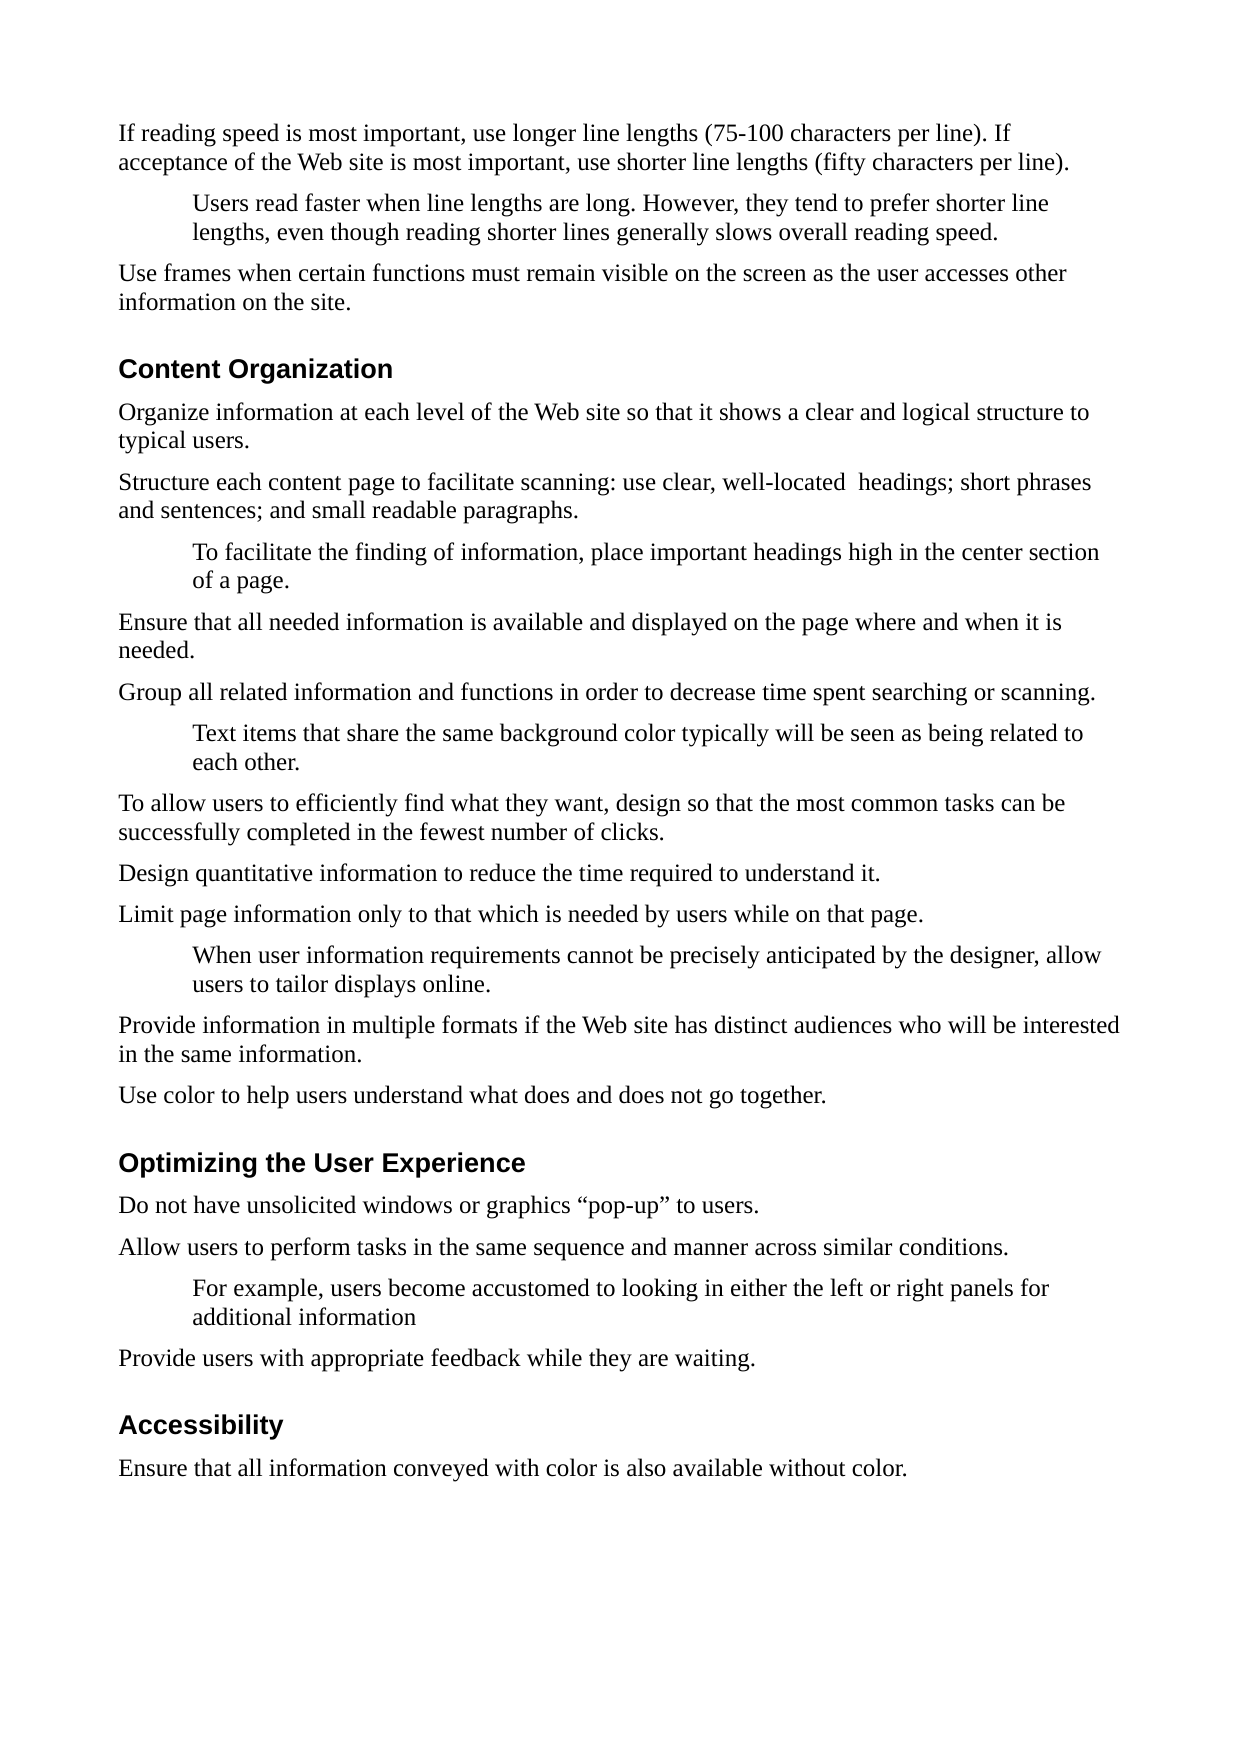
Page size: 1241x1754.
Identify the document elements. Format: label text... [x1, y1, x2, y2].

text Organize information at each level of the Web site so that it shows a clear and logical structure to typical users. [118, 397, 1122, 454]
text Group all related information and functions in order to decrease time spent searching or scanning. [118, 677, 1122, 706]
text Users read faster when line lengths are long. However, they tend to prefer shorter line lengths, even though reading shorter lines generally slows overall reading speed. [192, 188, 1122, 246]
subtitle Accessibility [118, 1409, 1122, 1441]
text Provide users with appropriate feedback while they are waiting. [118, 1343, 1122, 1372]
text Use color to help users understand what does and does not go together. [118, 1081, 1122, 1109]
text When user information requirements cannot be precisely anticipated by the designer, allow users to tailor displays online. [192, 941, 1122, 998]
subtitle Content Organization [118, 353, 1122, 384]
text Use frames when certain functions must remain visible on the screen as the user accesses other information on the site. [118, 258, 1122, 316]
text For example, users become accustomed to looking in either the left or right panels for additional information [192, 1273, 1122, 1331]
text Allow users to perform tasks in the same sequence and manner across similar conditions. [118, 1232, 1122, 1261]
subtitle Optimizing the User Experience [118, 1147, 1122, 1178]
text Do not have unsolicited windows or graphics “pop-up” to users. [118, 1191, 1122, 1219]
text Provide information in multiple formats if the Web site has distinct audiences who will be interested in the same information. [118, 1011, 1122, 1068]
text Limit page information only to that which is needed by users while on that page. [118, 899, 1122, 928]
text Ensure that all information conveyed with color is also available without color. [118, 1453, 1122, 1482]
text Ensure that all needed information is available and displayed on the page where and when it is needed. [118, 607, 1122, 664]
text Text items that share the same background color typically will be seen as being related to each other. [192, 718, 1122, 776]
text If reading speed is most important, use longer line lengths (75-100 characters per line). If acceptance of the Web site is most important, use shorter line lengths (fifty characters per line). [118, 118, 1122, 176]
text Structure each content page to facilitate scanning: use clear, well-located headings; short phrases and sentences; and small readable paragraphs. [118, 467, 1122, 524]
text To allow users to efficiently find what they want, design so that the most common tasks can be successfully completed in the fewest number of clicks. [118, 788, 1122, 846]
text To facilitate the finding of information, place important headings high in the center section of a page. [192, 537, 1122, 594]
text Design quantitative information to reduce the time required to understand it. [118, 858, 1122, 887]
